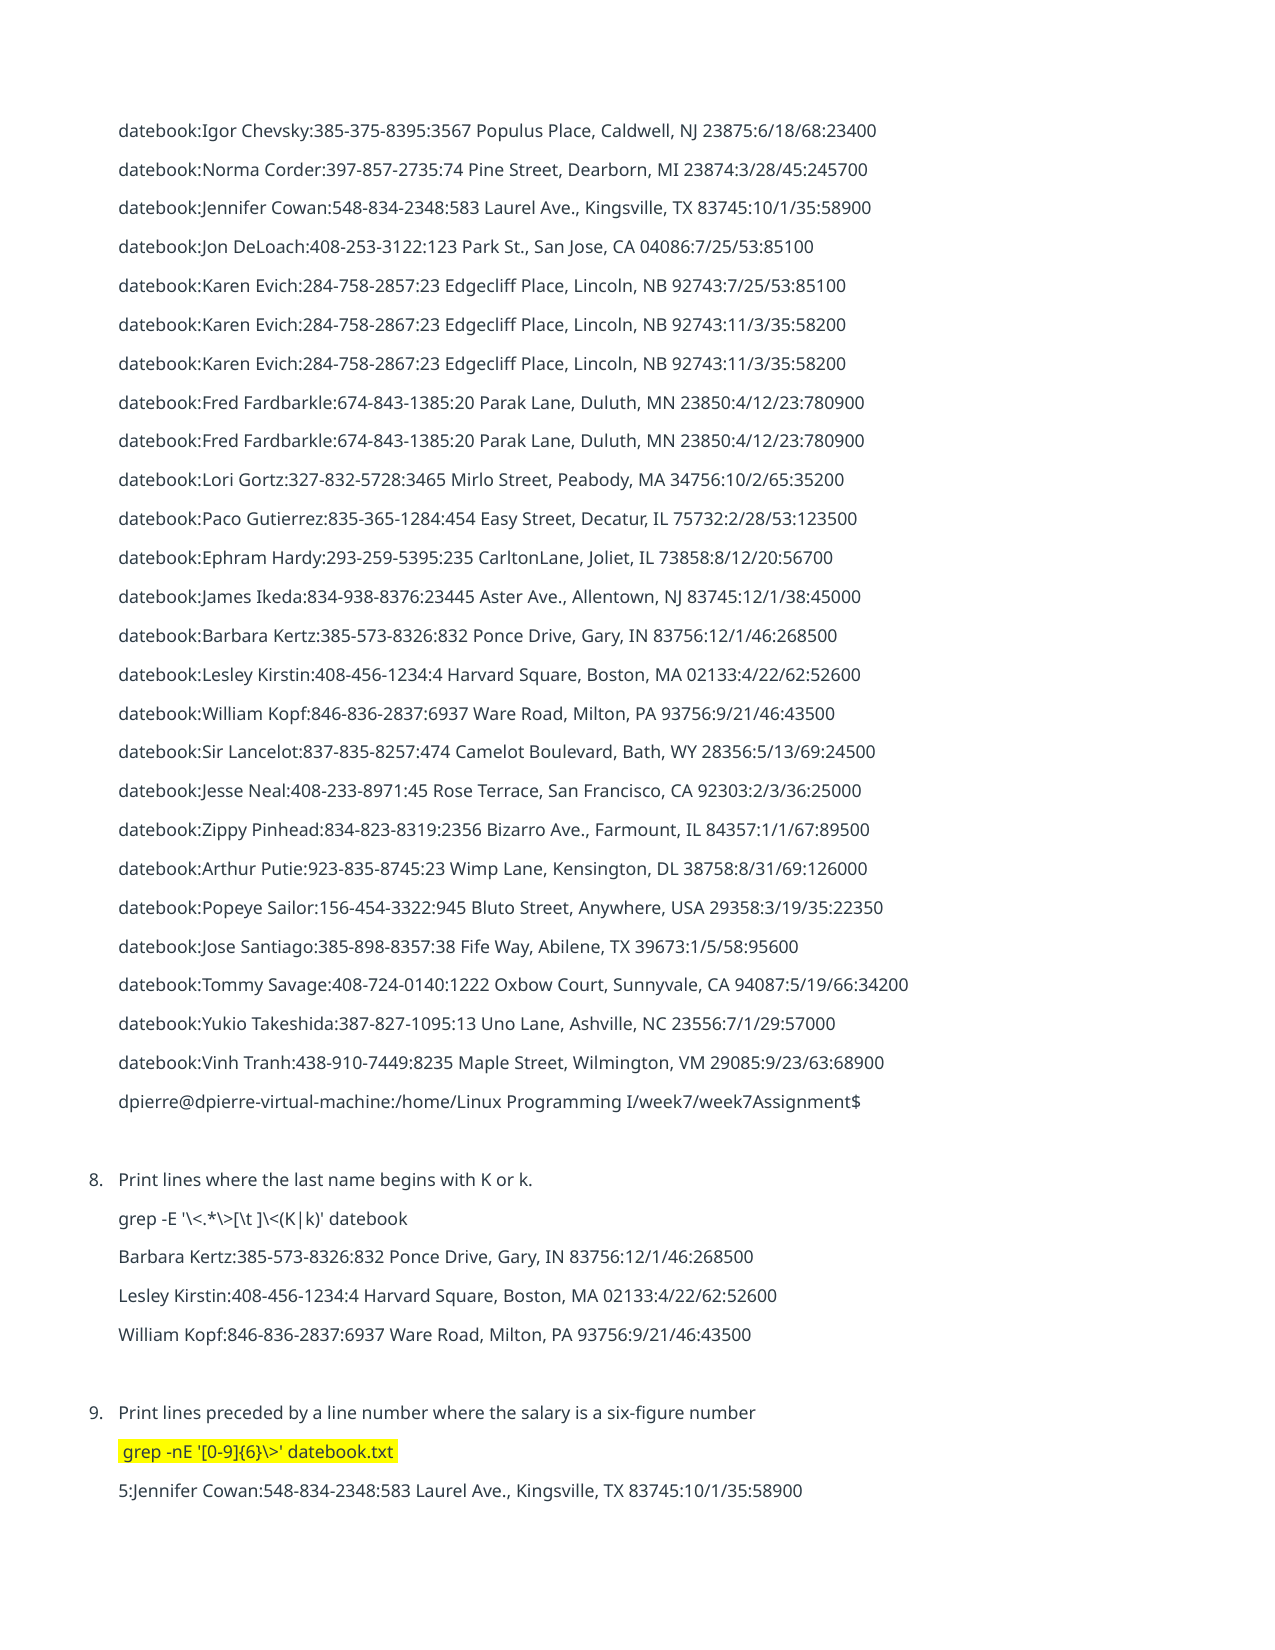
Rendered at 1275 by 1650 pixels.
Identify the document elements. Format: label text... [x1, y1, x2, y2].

text datebook:Tommy Savage:408-724-0140:1222 Oxbow Court, Sunnyvale, CA 94087:5/19/66:34200 [118, 973, 1157, 997]
text datebook:Jennifer Cowan:548-834-2348:583 Laurel Ave., Kingsville, TX 83745:10/1/35:58900 [118, 196, 1157, 220]
text datebook:Jon DeLoach:408-253-3122:123 Park St., San Jose, CA 04086:7/25/53:85100 [118, 235, 1157, 259]
text datebook:Paco Gutierrez:835-365-1284:454 Easy Street, Decatur, IL 75732:2/28/53:123500 [118, 507, 1157, 531]
text datebook:Zippy Pinhead:834-823-8319:2356 Bizarro Ave., Farmount, IL 84357:1/1/67:89500 [118, 817, 1157, 842]
text datebook:Popeye Sailor:156-454-3322:945 Bluto Street, Anywhere, USA 29358:3/19/35:22350 [118, 895, 1157, 919]
text grep -E '\<.*\>[\t ]\<(K|k)' datebook [118, 1206, 1157, 1230]
text William Kopf:846-836-2837:6937 Ware Road, Milton, PA 93756:9/21/46:43500 [118, 1323, 1157, 1347]
text datebook:Norma Corder:397-857-2735:74 Pine Street, Dearborn, MI 23874:3/28/45:245700 [118, 157, 1157, 181]
text datebook:Jesse Neal:408-233-8971:45 Rose Terrace, San Francisco, CA 92303:2/3/36:25000 [118, 779, 1157, 803]
text datebook:James Ikeda:834-938-8376:23445 Aster Ave., Allentown, NJ 83745:12/1/38:45000 [118, 584, 1157, 608]
text datebook:Igor Chevsky:385-375-8395:3567 Populus Place, Caldwell, NJ 23875:6/18/68:23400 [118, 118, 1157, 142]
text Barbara Kertz:385-573-8326:832 Ponce Drive, Gary, IN 83756:12/1/46:268500 [118, 1245, 1157, 1269]
text grep -nE '[0-9]{6}\>' datebook.txt [118, 1439, 1157, 1463]
text datebook:Jose Santiago:385-898-8357:38 Fife Way, Abilene, TX 39673:1/5/58:95600 [118, 934, 1157, 958]
text datebook:Vinh Tranh:438-910-7449:8235 Maple Street, Wilmington, VM 29085:9/23/63:68900 [118, 1051, 1157, 1075]
text 5:Jennifer Cowan:548-834-2348:583 Laurel Ave., Kingsville, TX 83745:10/1/35:58900 [118, 1478, 1157, 1502]
text datebook:Fred Fardbarkle:674-843-1385:20 Parak Lane, Duluth, MN 23850:4/12/23:780900 [118, 429, 1157, 453]
list Print lines where the last name begins with K or k. [118, 1167, 1157, 1191]
list Print lines preceded by a line number where the salary is a six-figure number [118, 1400, 1157, 1424]
text datebook:Karen Evich:284-758-2867:23 Edgecliff Place, Lincoln, NB 92743:11/3/35:58200 [118, 312, 1157, 337]
text datebook:Arthur Putie:923-835-8745:23 Wimp Lane, Kensington, DL 38758:8/31/69:126000 [118, 856, 1157, 881]
text datebook:Karen Evich:284-758-2857:23 Edgecliff Place, Lincoln, NB 92743:7/25/53:85100 [118, 273, 1157, 298]
text datebook:Lesley Kirstin:408-456-1234:4 Harvard Square, Boston, MA 02133:4/22/62:52600 [118, 662, 1157, 686]
text Lesley Kirstin:408-456-1234:4 Harvard Square, Boston, MA 02133:4/22/62:52600 [118, 1284, 1157, 1308]
text dpierre@dpierre-virtual-machine:/home/Linux Programming I/week7/week7Assignment$ [118, 1089, 1157, 1114]
text datebook:Lori Gortz:327-832-5728:3465 Mirlo Street, Peabody, MA 34756:10/2/65:35200 [118, 468, 1157, 492]
text datebook:Ephram Hardy:293-259-5395:235 CarltonLane, Joliet, IL 73858:8/12/20:56700 [118, 546, 1157, 570]
text datebook:Fred Fardbarkle:674-843-1385:20 Parak Lane, Duluth, MN 23850:4/12/23:780900 [118, 390, 1157, 414]
text datebook:William Kopf:846-836-2837:6937 Ware Road, Milton, PA 93756:9/21/46:43500 [118, 701, 1157, 725]
text datebook:Yukio Takeshida:387-827-1095:13 Uno Lane, Ashville, NC 23556:7/1/29:57000 [118, 1012, 1157, 1036]
text datebook:Sir Lancelot:837-835-8257:474 Camelot Boulevard, Bath, WY 28356:5/13/69:24500 [118, 740, 1157, 764]
text datebook:Barbara Kertz:385-573-8326:832 Ponce Drive, Gary, IN 83756:12/1/46:268500 [118, 623, 1157, 647]
text datebook:Karen Evich:284-758-2867:23 Edgecliff Place, Lincoln, NB 92743:11/3/35:58200 [118, 351, 1157, 375]
